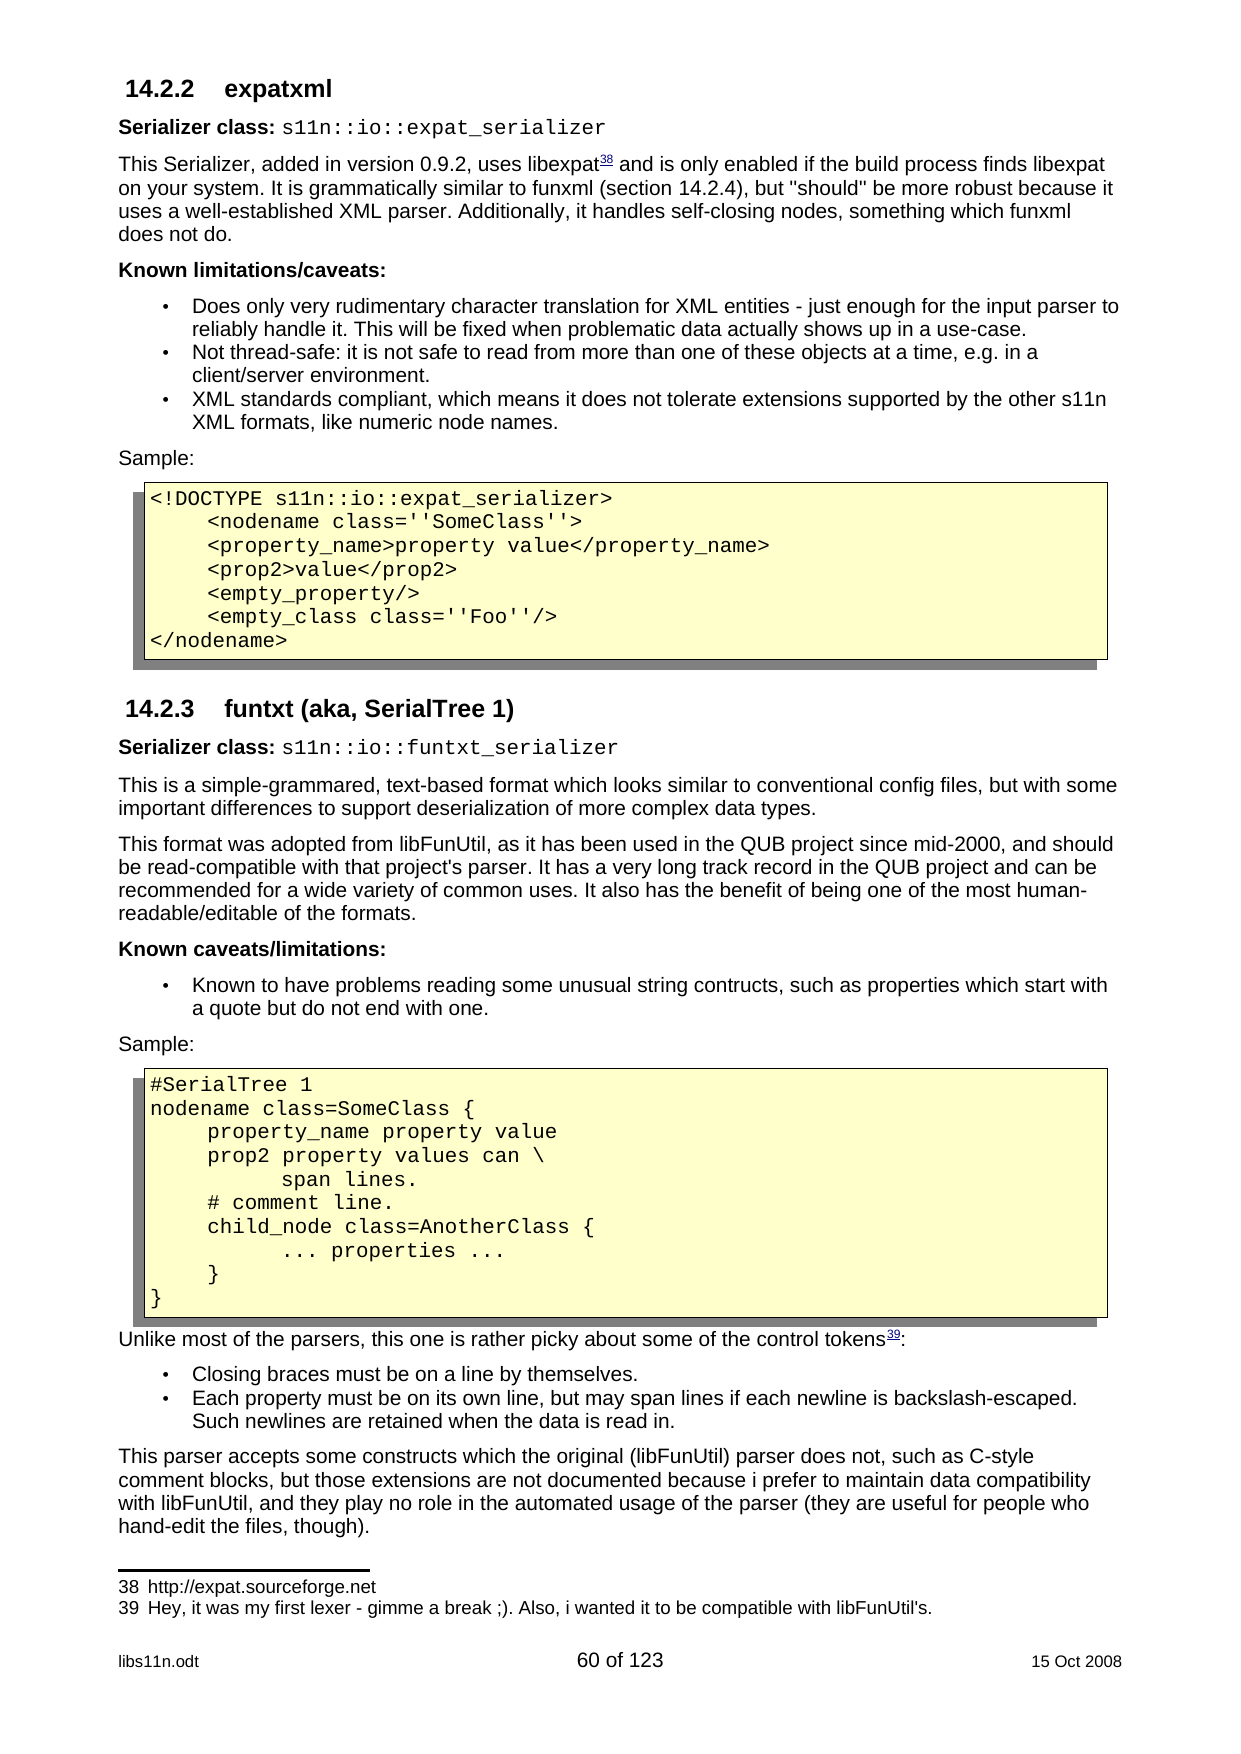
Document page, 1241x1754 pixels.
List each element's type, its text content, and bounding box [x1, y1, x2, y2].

subtitle expatxml [118, 75, 1122, 103]
text http://expat.sourceforge.net [118, 1577, 1122, 1598]
text nodename class=SomeClass { [145, 1092, 1107, 1115]
text </nodename> [145, 624, 1107, 659]
list Known to have problems reading some unusual string contructs, such as properties which start with a quote but do not end with one. [162, 973, 1122, 1020]
text ... properties ... [145, 1233, 1107, 1257]
text Sample: [118, 1032, 1122, 1055]
text <prop2>value</prop2> [145, 553, 1107, 576]
text Sample: [118, 446, 1122, 469]
text Unlike most of the parsers, this one is rather picky about some of the control tokens: [118, 1327, 1122, 1350]
list Closing braces must be on a line by themselves. [162, 1363, 1122, 1386]
text This format was adopted from libFunUtil, as it has been used in the QUB project since mid-2000, and should be read-compatible with that project's parser. It has a very long track record in the QUB project and can be recommended for a wide variety of common uses. It also has the benefit of being one of the most human-readable/editable of the formats. [118, 832, 1122, 925]
text <empty_property/> [145, 576, 1107, 600]
text Known limitations/caveats: [118, 258, 1122, 282]
text <empty_class class=''Foo''/> [145, 600, 1107, 624]
list Does only very rudimentary character translation for XML entities - just enough for the input parser to reliably handle it. This will be fixed when problematic data actually shows up in a use-case. [162, 294, 1122, 341]
list Not thread-safe: it is not safe to read from more than one of these objects at a time, e.g. in a client/server environment. [162, 341, 1122, 387]
text <nodename class=''SomeClass''> [145, 505, 1107, 529]
text Known caveats/limitations: [118, 937, 1122, 961]
text prop2 property values can \ [145, 1139, 1107, 1162]
text Serializer class: s11n::io::funtxt_serializer [118, 736, 1122, 761]
text Serializer class: s11n::io::expat_serializer [118, 115, 1122, 141]
text This Serializer, added in version 0.9.2, uses libexpat and is only enabled if the build process finds libexpat on your system. It is grammatically similar to funxml (section 14.2.4), but ''should'' be more robust because it uses a well-established XML parser. Additionally, it handles self-closing nodes, something which funxml does not do. [118, 153, 1122, 246]
text <!DOCTYPE s11n::io::expat_serializer> [145, 483, 1107, 505]
text property_name property value [145, 1115, 1107, 1139]
text span lines. [145, 1162, 1107, 1186]
text Hey, it was my first lexer - gimme a break ;). Also, i wanted it to be compatible with libFunUtil's. [118, 1598, 1122, 1618]
text } [145, 1281, 1107, 1317]
text } [145, 1257, 1107, 1281]
text # comment line. [145, 1186, 1107, 1210]
subtitle funtxt (aka, SerialTree 1) [118, 695, 1122, 723]
text This is a simple-grammared, text-based format which looks similar to conventional config files, but with some important differences to support deserialization of more complex data types. [118, 773, 1122, 819]
text #SerialTree 1 [145, 1069, 1107, 1092]
text This parser accepts some constructs which the original (libFunUtil) parser does not, such as C-style comment blocks, but those extensions are not documented because i prefer to maintain data compatibility with libFunUtil, and they play no role in the automated usage of the parser (they are useful for people who hand-edit the files, though). [118, 1445, 1122, 1538]
text child_node class=AnotherClass { [145, 1210, 1107, 1233]
list Each property must be on its own line, but may span lines if each newline is backslash-escaped. Such newlines are retained when the data is read in. [162, 1386, 1122, 1433]
text <property_name>property value</property_name> [145, 529, 1107, 553]
list XML standards compliant, which means it does not tolerate extensions supported by the other s11n XML formats, like numeric node names. [162, 387, 1122, 433]
